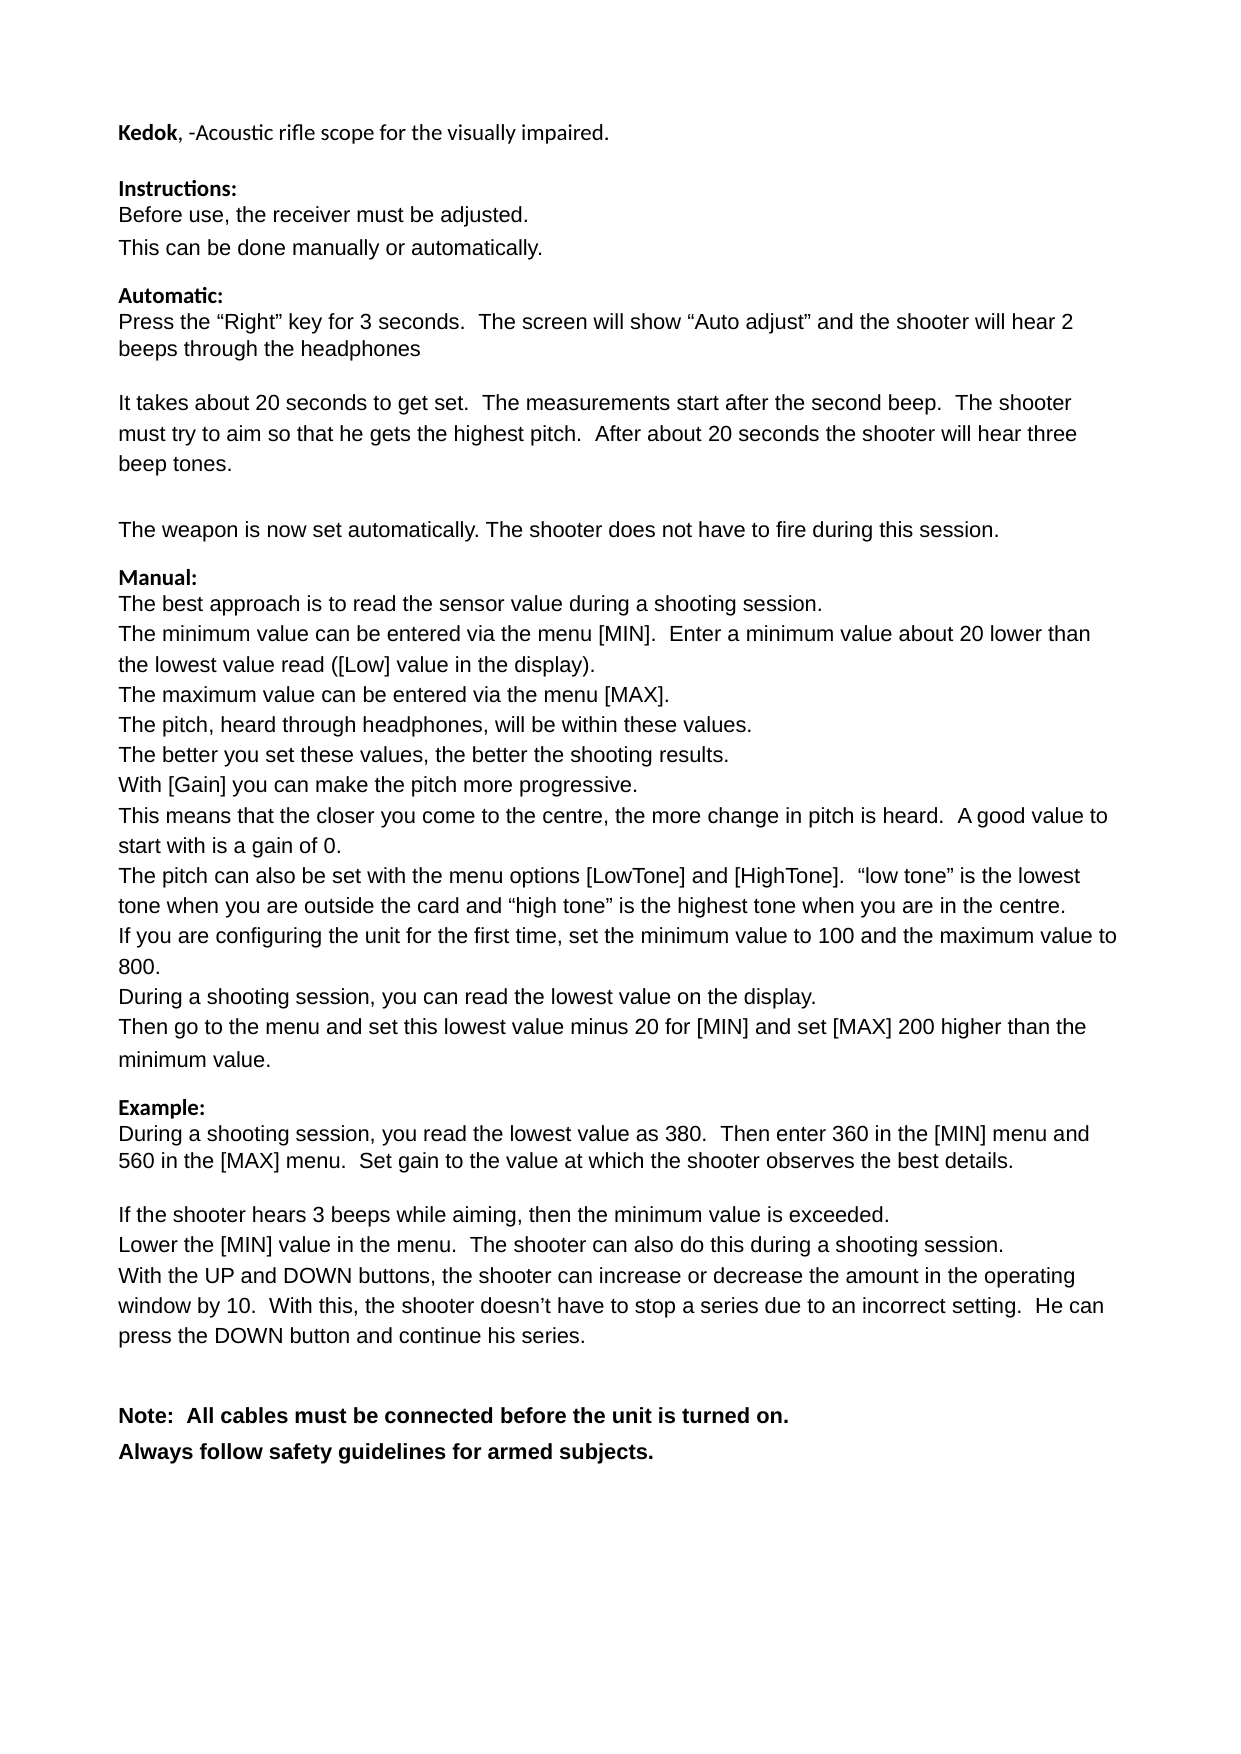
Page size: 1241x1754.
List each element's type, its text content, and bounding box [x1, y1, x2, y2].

text If the shooter hears 3 beeps while aiming, then the minimum value is exceeded. Lower the [MIN] value in the menu. The shooter can also do this during a shooting session. With the UP and DOWN buttons, the shooter can increase or decrease the amount in the operating window by 10. With this, the shooter doesn’t have to stop a series due to an incorrect setting. He can press the DOWN button and continue his series. [118, 1202, 1122, 1348]
text Press the “Right” key for 3 seconds. The screen will show “Auto adjust” and the shooter will hear 2 beeps through the headphones [118, 309, 1122, 362]
text It takes about 20 seconds to get set. The measurements start after the second beep. The shooter must try to aim so that he gets the highest pitch. After about 20 seconds the shooter will hear three beep tones. The weapon is now set automatically. The shooter does not have to fire during this session. [118, 390, 1122, 543]
text Kedok, -Acoustic rifle scope for the visually impaired. [118, 118, 1122, 146]
text Example: [118, 1093, 1122, 1121]
text Always follow safety guidelines for armed subjects. [118, 1437, 1122, 1465]
text Manual: [118, 563, 1122, 591]
text During a shooting session, you read the lowest value as 380. Then enter 360 in the [MIN] menu and 560 in the [MAX] menu. Set gain to the value at which the shooter observes the best details. [118, 1121, 1122, 1174]
text Note: All cables must be connected before the unit is turned on. [118, 1402, 1122, 1428]
text Instructions: [118, 174, 1122, 202]
text Automatic: [118, 281, 1122, 309]
text The best approach is to read the sensor value during a shooting session. The minimum value can be entered via the menu [MIN]. Enter a minimum value about 20 lower than the lowest value read ([Low] value in the display). The maximum value can be entered via the menu [MAX]. The pitch, heard through headphones, will be within these values. The better you set these values, the better the shooting results. With [Gain] you can make the pitch more progressive. This means that the closer you come to the centre, the more change in pitch is heard. A good value to start with is a gain of 0. The pitch can also be set with the menu options [LowTone] and [HighTone]. “low tone” is the lowest tone when you are outside the card and “high tone” is the highest tone when you are in the centre. If you are configuring the unit for the first time, set the minimum value to 100 and the maximum value to 800. During a shooting session, you can read the lowest value on the display. Then go to the menu and set this lowest value minus 20 for [MIN] and set [MAX] 200 higher than the minimum value. [118, 591, 1122, 1073]
text Before use, the receiver must be adjusted. This can be done manually or automatically. [118, 202, 1122, 261]
